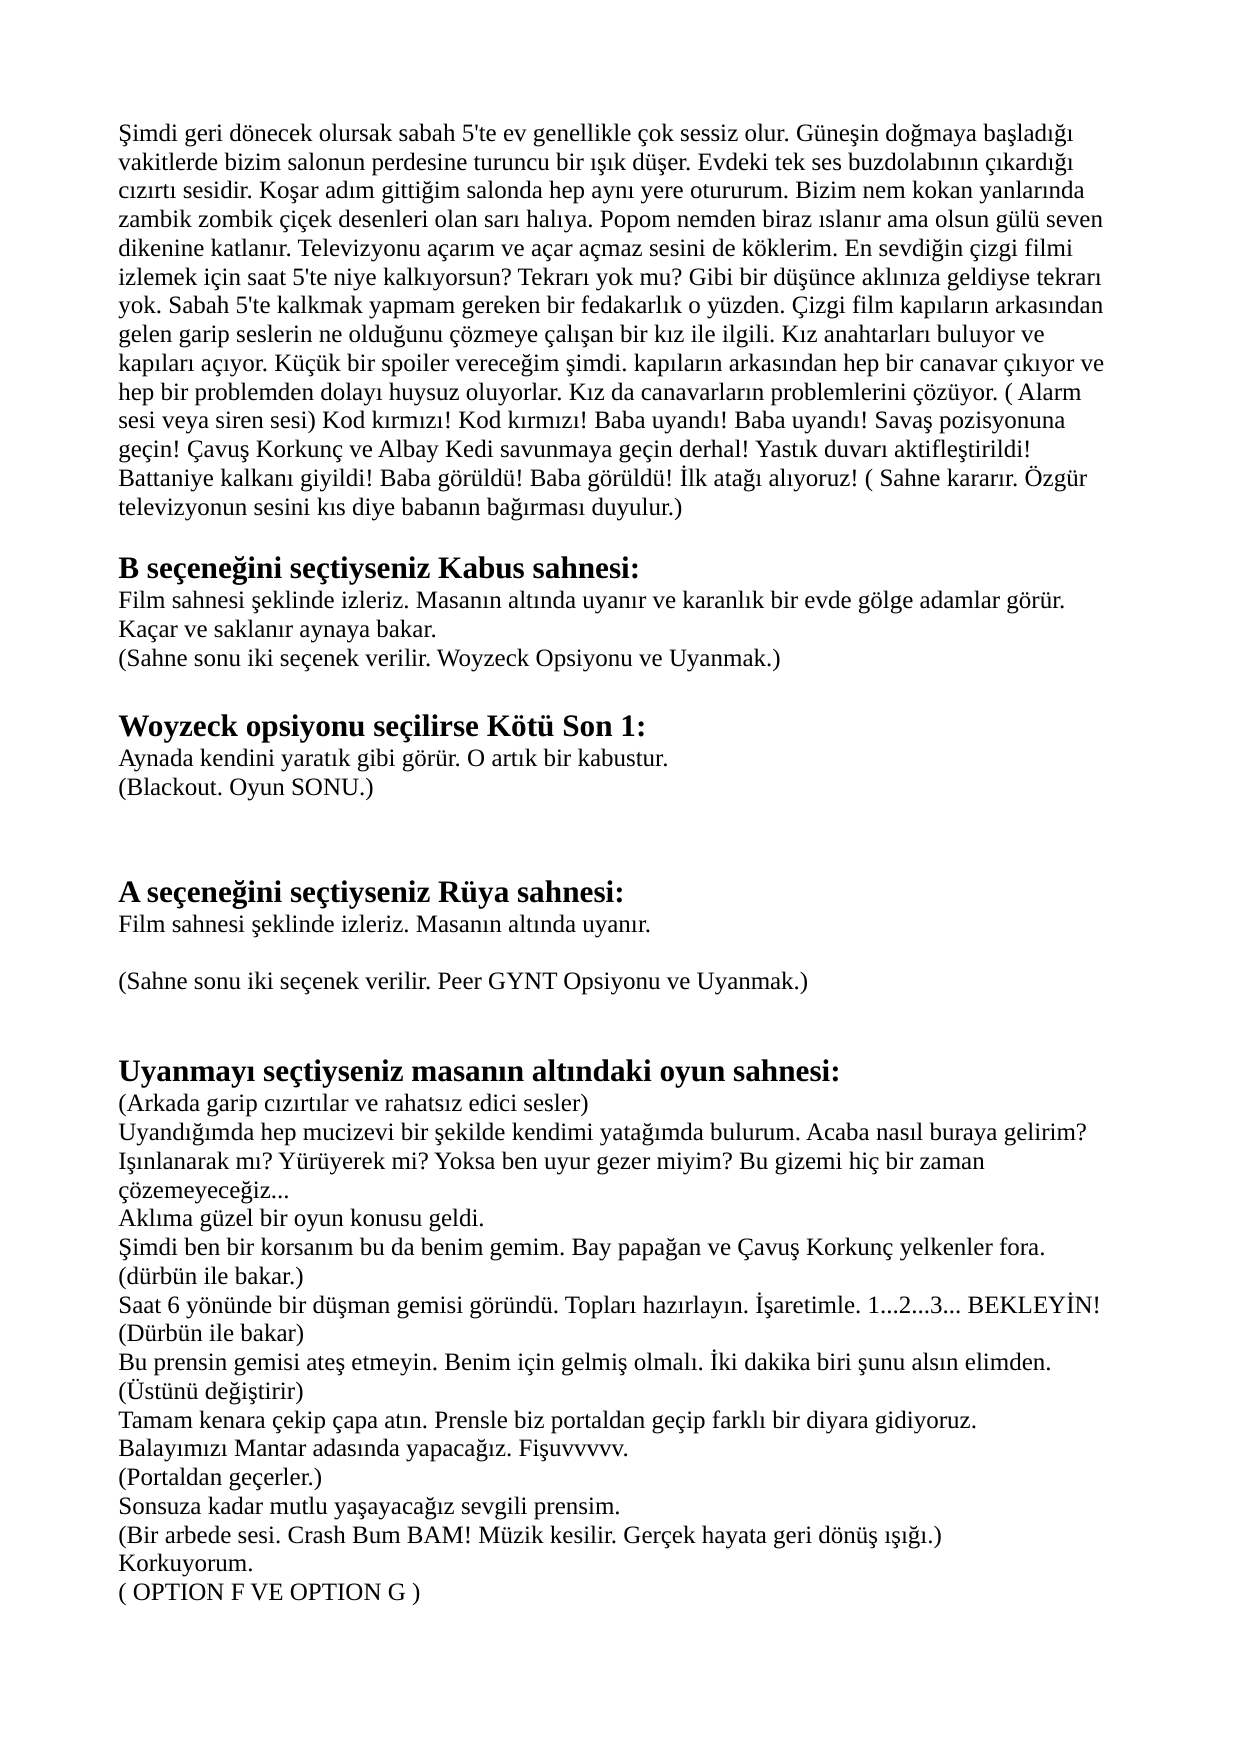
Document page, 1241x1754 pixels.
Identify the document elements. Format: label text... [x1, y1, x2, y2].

text Aklıma güzel bir oyun konusu geldi. [118, 1203, 1122, 1232]
text Film sahnesi şeklinde izleriz. Masanın altında uyanır ve karanlık bir evde gölge adamlar görür. Kaçar ve saklanır aynaya bakar. [118, 585, 1122, 643]
text (Dürbün ile bakar) [118, 1318, 1122, 1347]
text (Sahne sonu iki seçenek verilir. Woyzeck Opsiyonu ve Uyanmak.) [118, 643, 1122, 672]
text Balayımızı Mantar adasında yapacağız. Fişuvvvvv. [118, 1433, 1122, 1462]
text (Bir arbede sesi. Crash Bum BAM! Müzik kesilir. Gerçek hayata geri dönüş ışığı.) [118, 1520, 1122, 1548]
text (Portaldan geçerler.) [118, 1462, 1122, 1491]
text Aynada kendini yaratık gibi görür. O artık bir kabustur. [118, 743, 1122, 772]
text B seçeneğini seçtiyseniz Kabus sahnesi: [118, 549, 1122, 585]
text Şimdi geri dönecek olursak sabah 5'te ev genellikle çok sessiz olur. Güneşin doğmaya başladığı vakitlerde bizim salonun perdesine turuncu bir ışık düşer. Evdeki tek ses buzdolabının çıkardığı cızırtı sesidir. Koşar adım gittiğim salonda hep aynı yere otururum. Bizim nem kokan yanlarında zambik zombik çiçek desenleri olan sarı halıya. Popom nemden biraz ıslanır ama olsun gülü seven dikenine katlanır. Televizyonu açarım ve açar açmaz sesini de köklerim. En sevdiğin çizgi filmi izlemek için saat 5'te niye kalkıyorsun? Tekrarı yok mu? Gibi bir düşünce aklınıza geldiyse tekrarı yok. Sabah 5'te kalkmak yapmam gereken bir fedakarlık o yüzden. Çizgi film kapıların arkasından gelen garip seslerin ne olduğunu çözmeye çalışan bir kız ile ilgili. Kız anahtarları buluyor ve kapıları açıyor. Küçük bir spoiler vereceğim şimdi. kapıların arkasından hep bir canavar çıkıyor ve hep bir problemden dolayı huysuz oluyorlar. Kız da canavarların problemlerini çözüyor. ( Alarm sesi veya siren sesi) Kod kırmızı! Kod kırmızı! Baba uyandı! Baba uyandı! Savaş pozisyonuna geçin! Çavuş Korkunç ve Albay Kedi savunmaya geçin derhal! Yastık duvarı aktifleştirildi! Battaniye kalkanı giyildi! Baba görüldü! Baba görüldü! İlk atağı alıyoruz! ( Sahne kararır. Özgür televizyonun sesini kıs diye babanın bağırması duyulur.) [118, 118, 1122, 521]
text Sonsuza kadar mutlu yaşayacağız sevgili prensim. [118, 1491, 1122, 1520]
text ( OPTION F VE OPTION G ) [118, 1577, 1122, 1606]
text Bu prensin gemisi ateş etmeyin. Benim için gelmiş olmalı. İki dakika biri şunu alsın elimden. [118, 1347, 1122, 1376]
text (Arkada garip cızırtılar ve rahatsız edici sesler) [118, 1088, 1122, 1117]
text Şimdi ben bir korsanım bu da benim gemim. Bay papağan ve Çavuş Korkunç yelkenler fora. (dürbün ile bakar.) [118, 1232, 1122, 1290]
text A seçeneğini seçtiyseniz Rüya sahnesi: [118, 873, 1122, 909]
text (Blackout. Oyun SONU.) [118, 772, 1122, 801]
text (Sahne sonu iki seçenek verilir. Peer GYNT Opsiyonu ve Uyanmak.) [118, 966, 1122, 995]
text (Üstünü değiştirir) [118, 1376, 1122, 1405]
text Korkuyorum. [118, 1548, 1122, 1577]
text Tamam kenara çekip çapa atın. Prensle biz portaldan geçip farklı bir diyara gidiyoruz. [118, 1405, 1122, 1433]
text Uyanmayı seçtiyseniz masanın altındaki oyun sahnesi: [118, 1052, 1122, 1088]
text Saat 6 yönünde bir düşman gemisi göründü. Topları hazırlayın. İşaretimle. 1...2...3... BEKLEYİN! [118, 1290, 1122, 1318]
text Uyandığımda hep mucizevi bir şekilde kendimi yatağımda bulurum. Acaba nasıl buraya gelirim? Işınlanarak mı? Yürüyerek mi? Yoksa ben uyur gezer miyim? Bu gizemi hiç bir zaman çözemeyeceğiz... [118, 1117, 1122, 1203]
text Woyzeck opsiyonu seçilirse Kötü Son 1: [118, 707, 1122, 743]
text Film sahnesi şeklinde izleriz. Masanın altında uyanır. [118, 909, 1122, 937]
